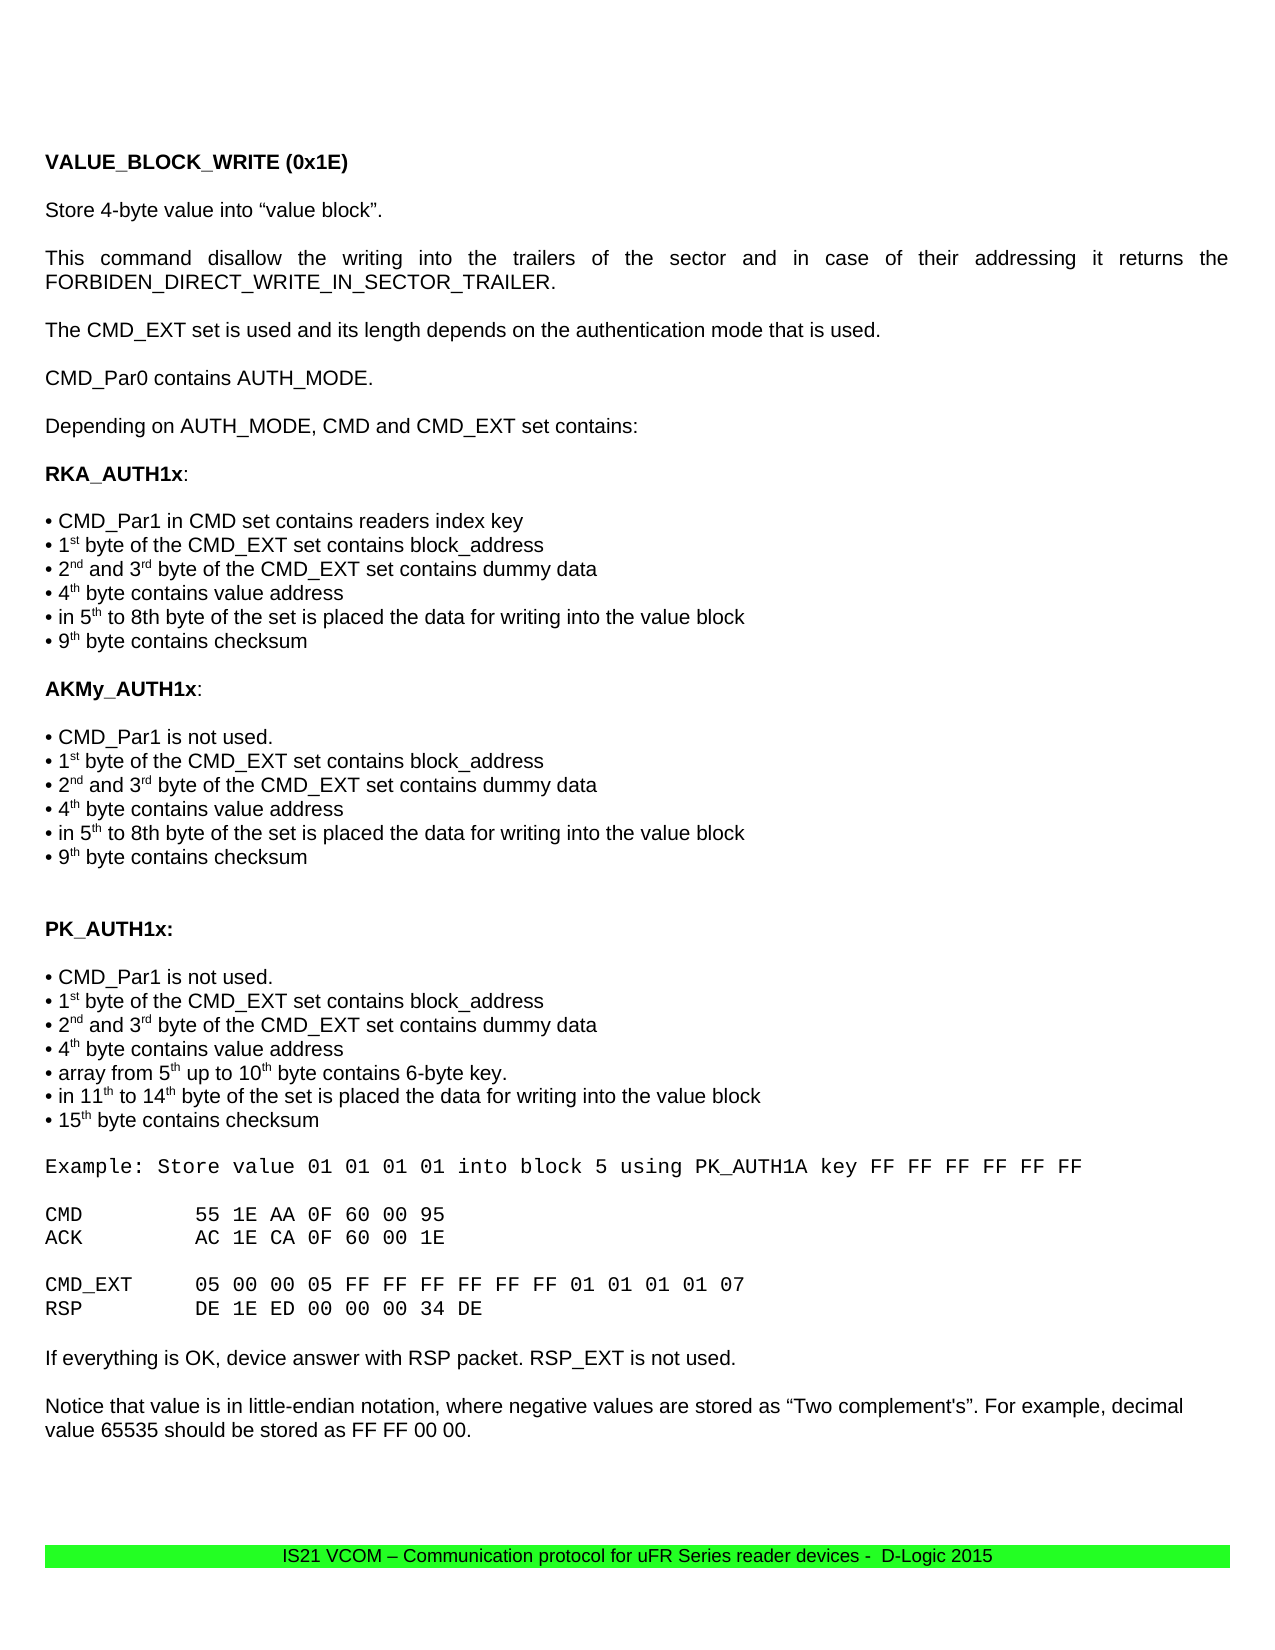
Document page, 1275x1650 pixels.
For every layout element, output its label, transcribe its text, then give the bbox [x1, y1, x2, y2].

text • 1st byte of the CMD_EXT set contains block_address [45, 988, 1230, 1012]
text • 2nd and 3rd byte of the CMD_EXT set contains dummy data [45, 1012, 1230, 1036]
text • 9th byte contains checksum [45, 845, 1230, 869]
text • CMD_Par1 is not used. [45, 964, 1230, 988]
text • in 5th to 8th byte of the set is placed the data for writing into the value block [45, 605, 1230, 629]
text RSP DE 1E ED 00 00 00 34 DE [45, 1298, 1230, 1322]
text • 4th byte contains value address [45, 1036, 1230, 1060]
text Example: Store value 01 01 01 01 into block 5 using PK_AUTH1A key FF FF FF FF FF FF [45, 1156, 1230, 1180]
text PK_AUTH1x: [45, 917, 1230, 941]
text • in 5th to 8th byte of the set is placed the data for writing into the value block [45, 821, 1230, 845]
text • 1st byte of the CMD_EXT set contains block_address [45, 533, 1230, 557]
text The CMD_EXT set is used and its length depends on the authentication mode that is used. [45, 318, 1230, 342]
text • CMD_Par1 in CMD set contains readers index key [45, 509, 1230, 533]
text CMD_Par0 contains AUTH_MODE. [45, 366, 1230, 389]
text • 9th byte contains checksum [45, 629, 1230, 653]
text • 2nd and 3rd byte of the CMD_EXT set contains dummy data [45, 773, 1230, 797]
text AKMy_AUTH1x: [45, 677, 1230, 701]
text ACK AC 1E CA 0F 60 00 1E [45, 1227, 1230, 1251]
text • CMD_Par1 is not used. [45, 725, 1230, 749]
text Store 4-byte value into “value block”. [45, 198, 1230, 222]
text If everything is OK, device answer with RSP packet. RSP_EXT is not used. [45, 1346, 1230, 1370]
text RKA_AUTH1x: [45, 461, 1230, 485]
text • array from 5th up to 10th byte contains 6-byte key. [45, 1060, 1230, 1084]
text • 15th byte contains checksum [45, 1108, 1230, 1132]
text • 1st byte of the CMD_EXT set contains block_address [45, 749, 1230, 773]
text CMD_EXT 05 00 00 05 FF FF FF FF FF FF 01 01 01 01 07 [45, 1274, 1230, 1298]
text • in 11th to 14th byte of the set is placed the data for writing into the value block [45, 1084, 1230, 1108]
text • 2nd and 3rd byte of the CMD_EXT set contains dummy data [45, 557, 1230, 581]
text This command disallow the writing into the trailers of the sector and in case of their addressing it returns the FORBIDEN_DIRECT_WRITE_IN_SECTOR_TRAILER. [45, 246, 1230, 294]
text CMD 55 1E AA 0F 60 00 95 [45, 1203, 1230, 1227]
text • 4th byte contains value address [45, 797, 1230, 821]
text Depending on AUTH_MODE, CMD and CMD_EXT set contains: [45, 413, 1230, 437]
text VALUE_BLOCK_WRITE (0x1E) [45, 150, 1230, 174]
text Notice that value is in little-endian notation, where negative values are stored as “Two complement's”. For example, decimal value 65535 should be stored as FF FF 00 00. [45, 1394, 1230, 1442]
text • 4th byte contains value address [45, 581, 1230, 605]
